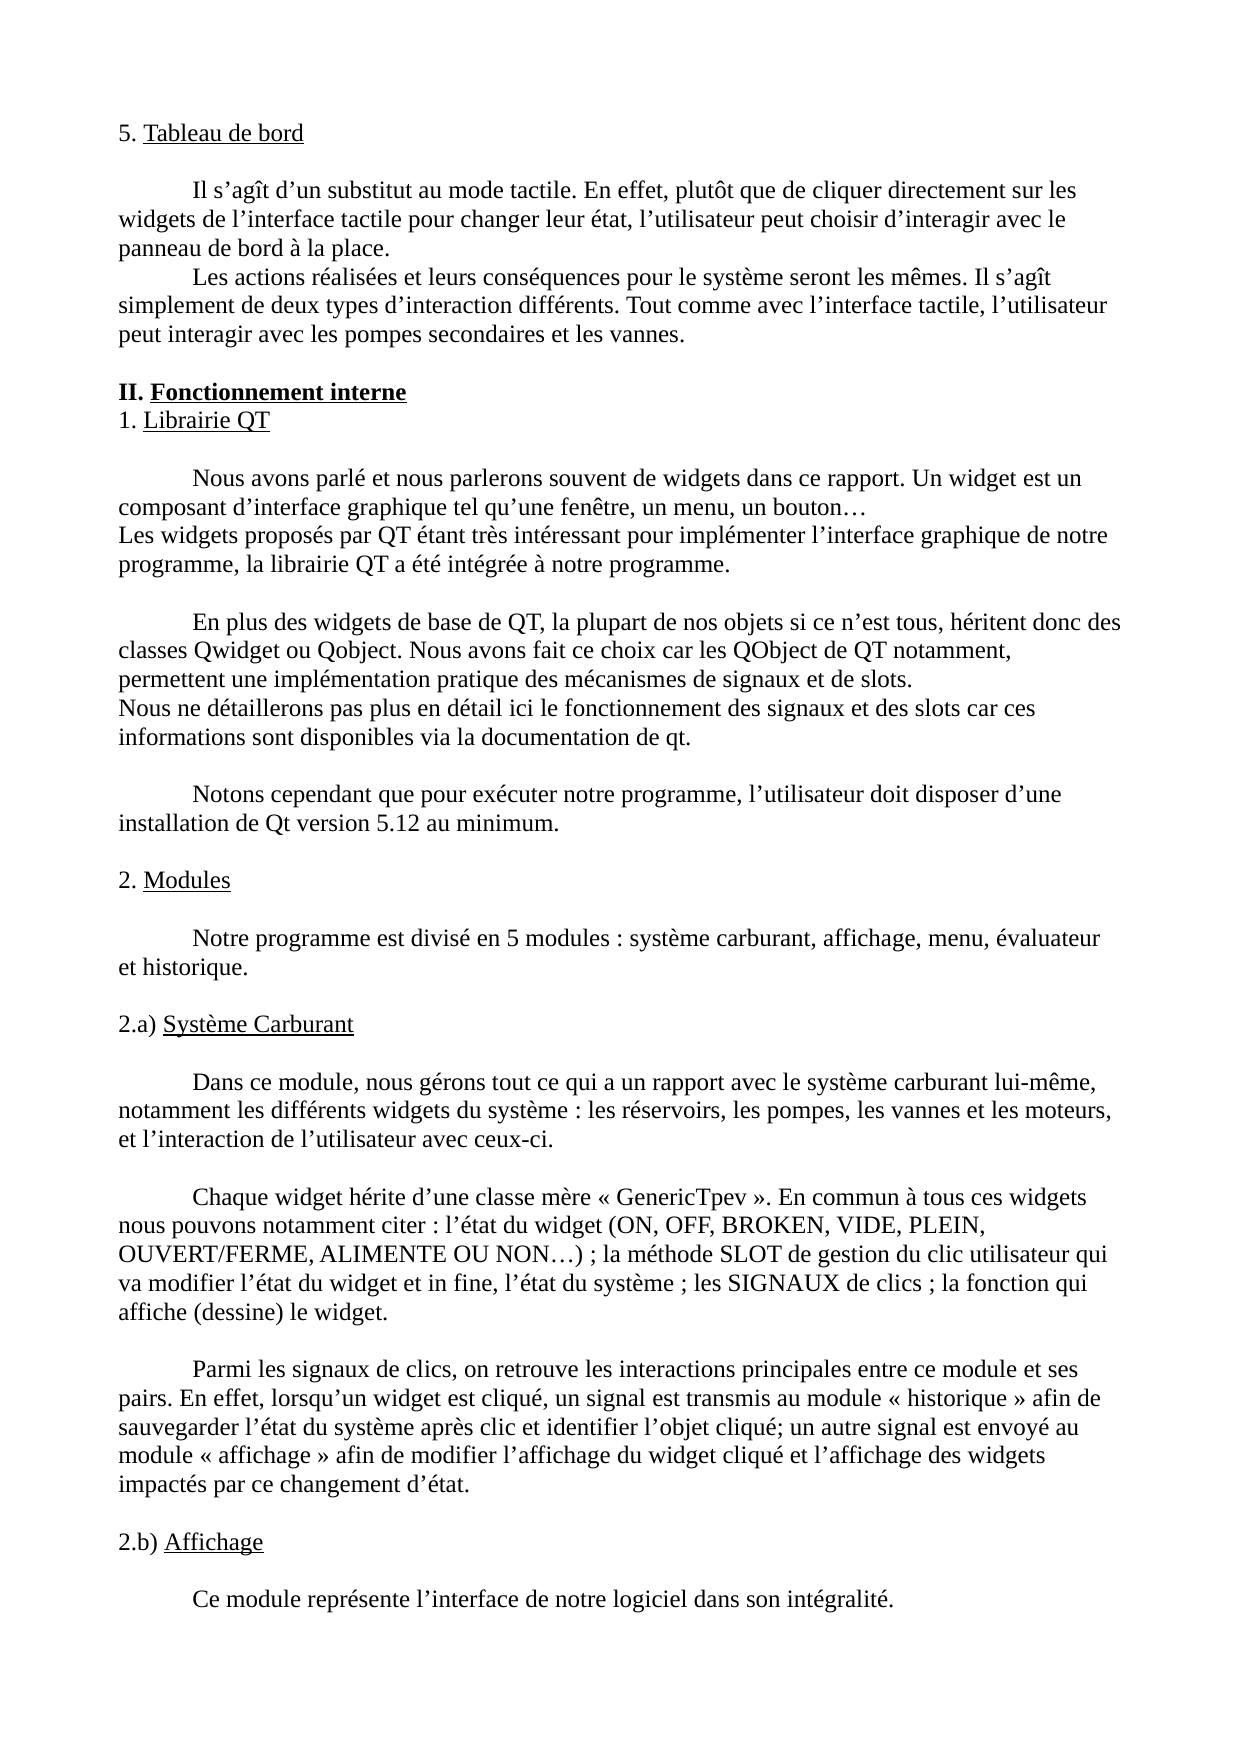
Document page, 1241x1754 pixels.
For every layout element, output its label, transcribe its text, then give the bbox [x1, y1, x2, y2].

text 5. Tableau de bord [118, 118, 1122, 147]
text Les actions réalisées et leurs conséquences pour le système seront les mêmes. Il s’agît simplement de deux types d’interaction différents. Tout comme avec l’interface tactile, l’utilisateur peut interagir avec les pompes secondaires et les vannes. [118, 262, 1122, 348]
text Les widgets proposés par QT étant très intéressant pour implémenter l’interface graphique de notre programme, la librairie QT a été intégrée à notre programme. [118, 521, 1122, 578]
text 2.a) Système Carburant [118, 1009, 1122, 1038]
text 2.b) Affichage [118, 1527, 1122, 1556]
text En plus des widgets de base de QT, la plupart de nos objets si ce n’est tous, héritent donc des classes Qwidget ou Qobject. Nous avons fait ce choix car les QObject de QT notamment, permettent une implémentation pratique des mécanismes de signaux et de slots. [118, 607, 1122, 693]
text Notons cependant que pour exécuter notre programme, l’utilisateur doit disposer d’une installation de Qt version 5.12 au minimum. [118, 779, 1122, 837]
text 2. Modules [118, 866, 1122, 894]
text Nous ne détaillerons pas plus en détail ici le fonctionnement des signaux et des slots car ces informations sont disponibles via la documentation de qt. [118, 693, 1122, 751]
text Nous avons parlé et nous parlerons souvent de widgets dans ce rapport. Un widget est un composant d’interface graphique tel qu’une fenêtre, un menu, un bouton… [118, 463, 1122, 521]
text Notre programme est divisé en 5 modules : système carburant, affichage, menu, évaluateur et historique. [118, 923, 1122, 981]
text Dans ce module, nous gérons tout ce qui a un rapport avec le système carburant lui-même, notamment les différents widgets du système : les réservoirs, les pompes, les vannes et les moteurs, et l’interaction de l’utilisateur avec ceux-ci. [118, 1067, 1122, 1153]
text 1. Librairie QT [118, 406, 1122, 434]
text Chaque widget hérite d’une classe mère « GenericTpev ». En commun à tous ces widgets nous pouvons notamment citer : l’état du widget (ON, OFF, BROKEN, VIDE, PLEIN, OUVERT/FERME, ALIMENTE OU NON…) ; la méthode SLOT de gestion du clic utilisateur qui va modifier l’état du widget et in fine, l’état du système ; les SIGNAUX de clics ; la fonction qui affiche (dessine) le widget. [118, 1182, 1122, 1326]
text II. Fonctionnement interne [118, 377, 1122, 406]
text Il s’agît d’un substitut au mode tactile. En effet, plutôt que de cliquer directement sur les widgets de l’interface tactile pour changer leur état, l’utilisateur peut choisir d’interagir avec le panneau de bord à la place. [118, 176, 1122, 262]
text Ce module représente l’interface de notre logiciel dans son intégralité. [118, 1584, 1122, 1613]
text Parmi les signaux de clics, on retrouve les interactions principales entre ce module et ses pairs. En effet, lorsqu’un widget est cliqué, un signal est transmis au module « historique » afin de sauvegarder l’état du système après clic et identifier l’objet cliqué; un autre signal est envoyé au module « affichage » afin de modifier l’affichage du widget cliqué et l’affichage des widgets impactés par ce changement d’état. [118, 1354, 1122, 1498]
